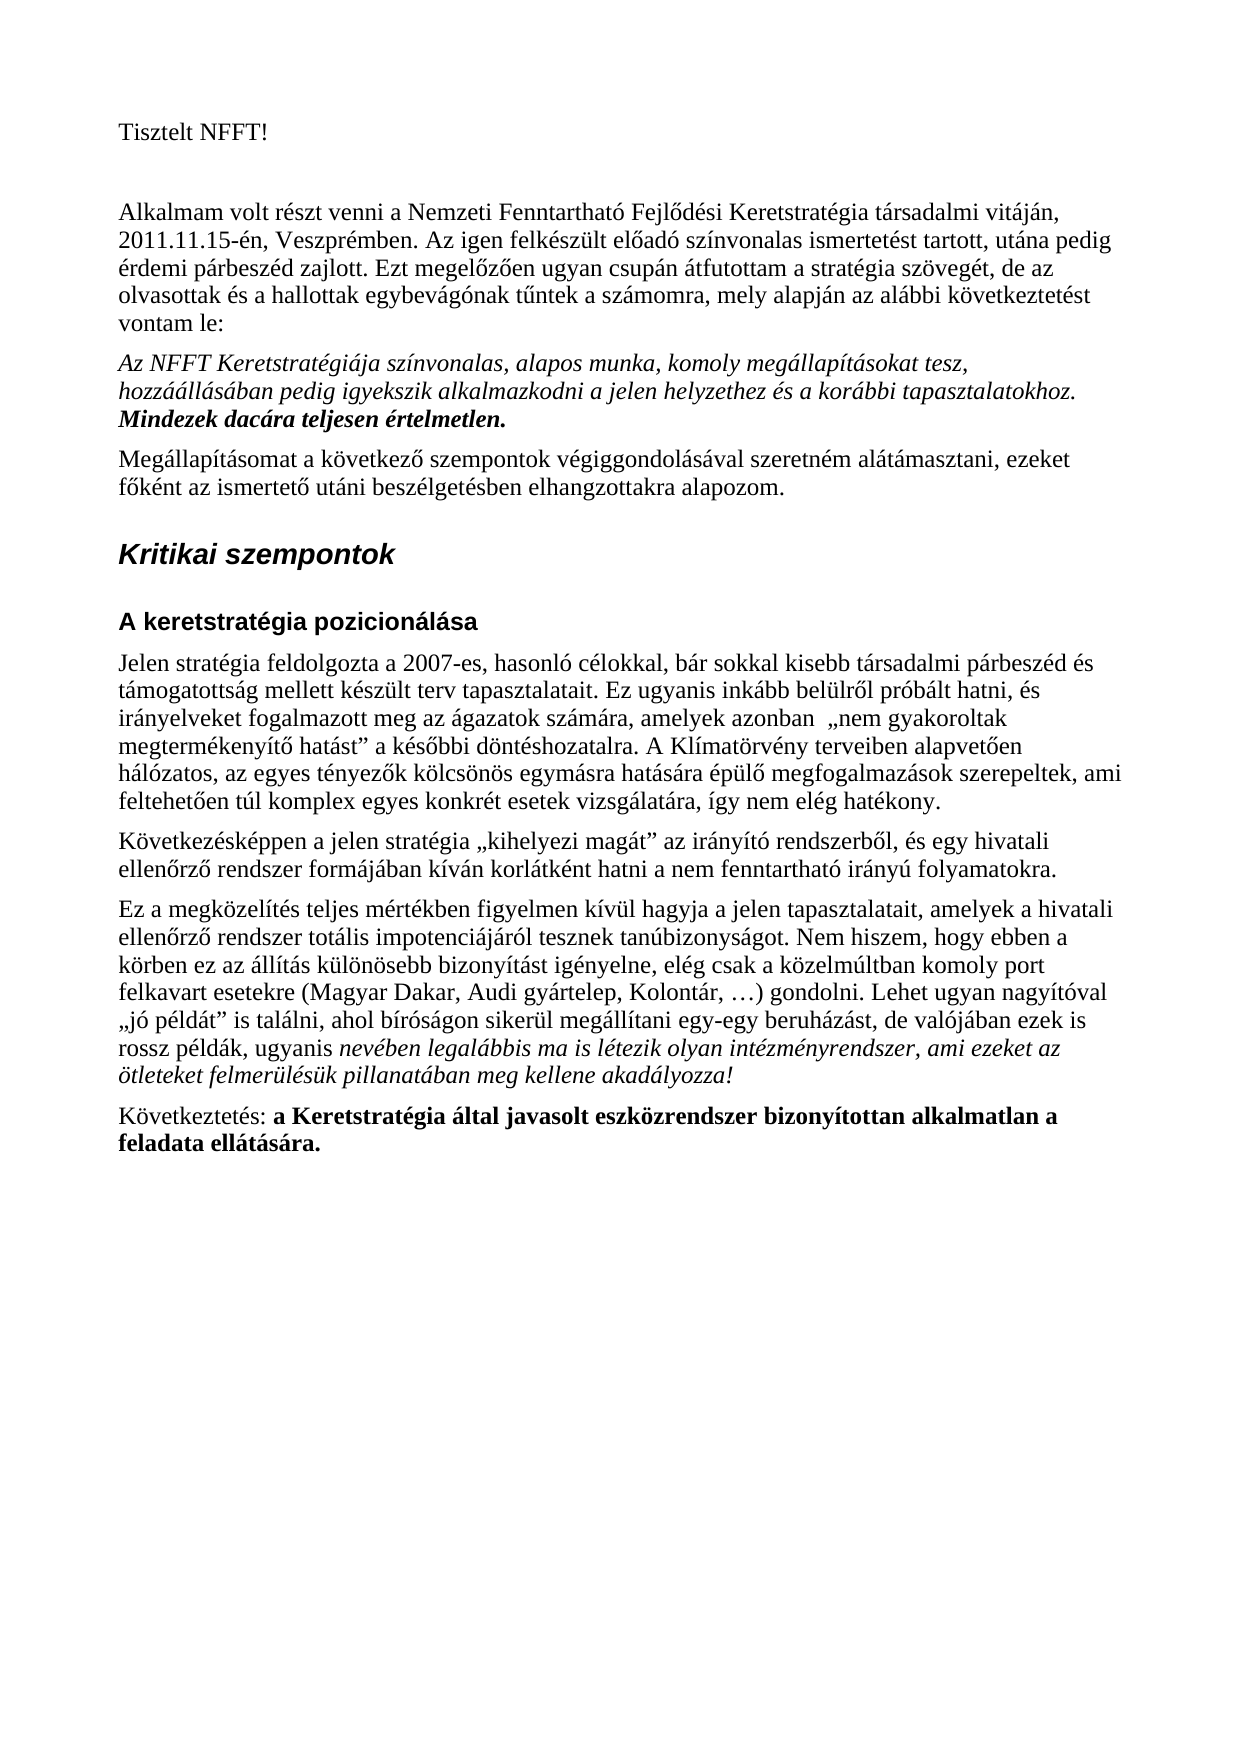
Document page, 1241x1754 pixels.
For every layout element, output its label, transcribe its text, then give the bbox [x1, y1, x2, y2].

subtitle A keretstratégia pozicionálása [118, 608, 1122, 636]
text Az NFFT Keretstratégiája színvonalas, alapos munka, komoly megállapításokat tesz, hozzáállásában pedig igyekszik alkalmazkodni a jelen helyzethez és a korábbi tapasztalatokhoz. Mindezek dacára teljesen értelmetlen. [118, 349, 1122, 433]
subtitle Kritikai szempontok [118, 538, 1122, 571]
text Megállapításomat a következő szempontok végiggondolásával szeretném alátámasztani, ezeket főként az ismertető utáni beszélgetésben elhangzottakra alapozom. [118, 445, 1122, 501]
text Tisztelt NFFT! [118, 118, 1122, 146]
text Alkalmam volt részt venni a Nemzeti Fenntartható Fejlődési Keretstratégia társadalmi vitáján, 2011.11.15-én, Veszprémben. Az igen felkészült előadó színvonalas ismertetést tartott, utána pedig érdemi párbeszéd zajlott. Ezt megelőzően ugyan csupán átfutottam a stratégia szövegét, de az olvasottak és a hallottak egybevágónak tűntek a számomra, mely alapján az alábbi következtetést vontam le: [118, 198, 1122, 337]
text Következtetés: a Keretstratégia által javasolt eszközrendszer bizonyítottan alkalmatlan a feladata ellátására. [118, 1102, 1122, 1157]
text Jelen stratégia feldolgozta a 2007-es, hasonló célokkal, bár sokkal kisebb társadalmi párbeszéd és támogatottság mellett készült terv tapasztalatait. Ez ugyanis inkább belülről próbált hatni, és irányelveket fogalmazott meg az ágazatok számára, amelyek azonban „nem gyakoroltak megtermékenyítő hatást” a későbbi döntéshozatalra. A Klímatörvény terveiben alapvetően hálózatos, az egyes tényezők kölcsönös egymásra hatására épülő megfogalmazások szerepeltek, ami feltehetően túl komplex egyes konkrét esetek vizsgálatára, így nem elég hatékony. [118, 649, 1122, 815]
text Ez a megközelítés teljes mértékben figyelmen kívül hagyja a jelen tapasztalatait, amelyek a hivatali ellenőrző rendszer totális impotenciájáról tesznek tanúbizonyságot. Nem hiszem, hogy ebben a körben ez az állítás különösebb bizonyítást igényelne, elég csak a közelmúltban komoly port felkavart esetekre (Magyar Dakar, Audi gyártelep, Kolontár, …) gondolni. Lehet ugyan nagyítóval „jó példát” is találni, ahol bíróságon sikerül megállítani egy-egy beruházást, de valójában ezek is rossz példák, ugyanis nevében legalábbis ma is létezik olyan intézményrendszer, ami ezeket az ötleteket felmerülésük pillanatában meg kellene akadályozza! [118, 895, 1122, 1089]
text Következésképpen a jelen stratégia „kihelyezi magát” az irányító rendszerből, és egy hivatali ellenőrző rendszer formájában kíván korlátként hatni a nem fenntartható irányú folyamatokra. [118, 827, 1122, 883]
